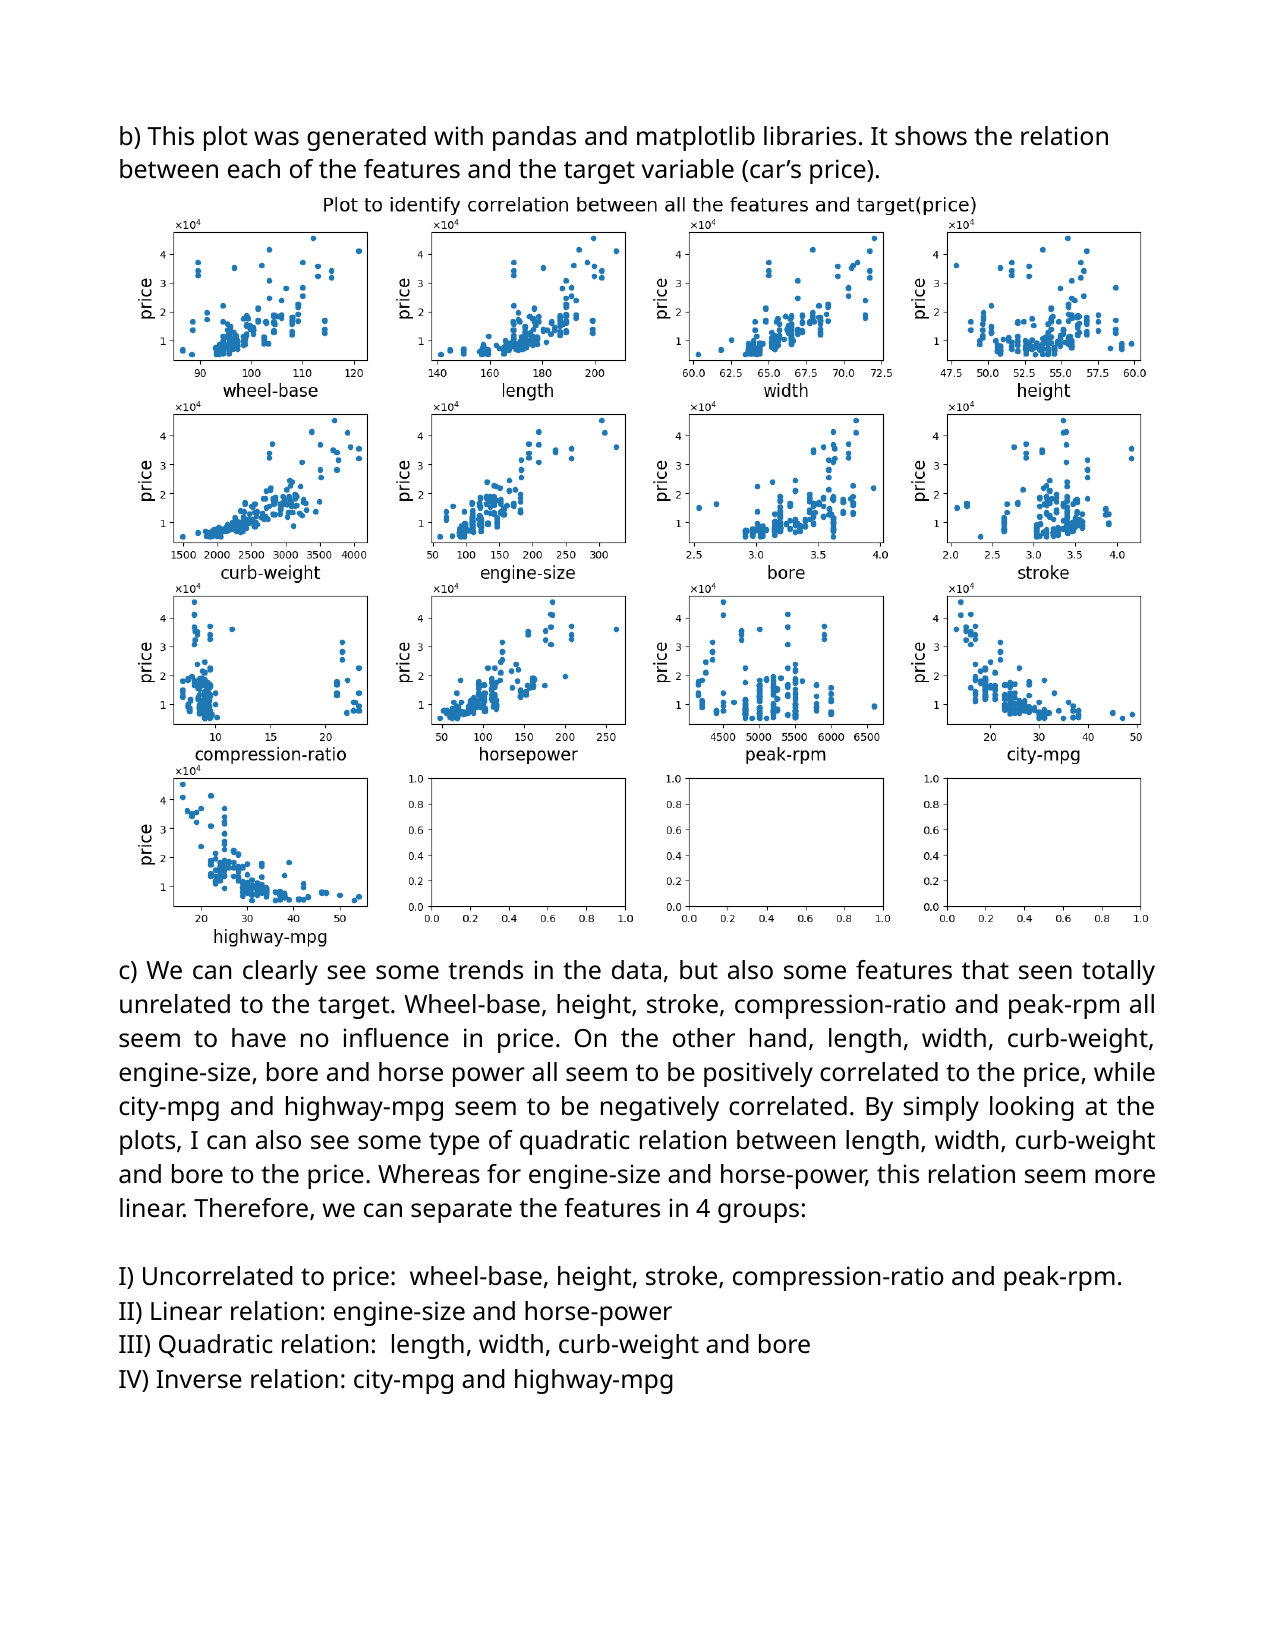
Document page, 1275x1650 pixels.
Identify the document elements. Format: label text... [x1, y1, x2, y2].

text III) Quadratic relation: length, width, curb-weight and bore [118, 1327, 1157, 1361]
text b) This plot was generated with pandas and matplotlib libraries. It shows the relation between each of the features and the target variable (car’s price). [118, 118, 1157, 186]
picture [129, 190, 1156, 953]
text IV) Inverse relation: city-mpg and highway-mpg [118, 1361, 1157, 1395]
text II) Linear relation: engine-size and horse-power [118, 1293, 1157, 1327]
text I) Uncorrelated to price: wheel-base, height, stroke, compression-ratio and peak-rpm. [118, 1259, 1157, 1293]
text c) We can clearly see some trends in the data, but also some features that seen totally unrelated to the target. Wheel-base, height, stroke, compression-ratio and peak-rpm all seem to have no influence in price. On the other hand, length, width, curb-weight, engine-size, bore and horse power all seem to be positively correlated to the price, while city-mpg and highway-mpg seem to be negatively correlated. By simply looking at the plots, I can also see some type of quadratic relation between length, width, curb-weight and bore to the price. Whereas for engine-size and horse-power, this relation seem more linear. Therefore, we can separate the features in 4 groups: [118, 186, 1157, 1225]
